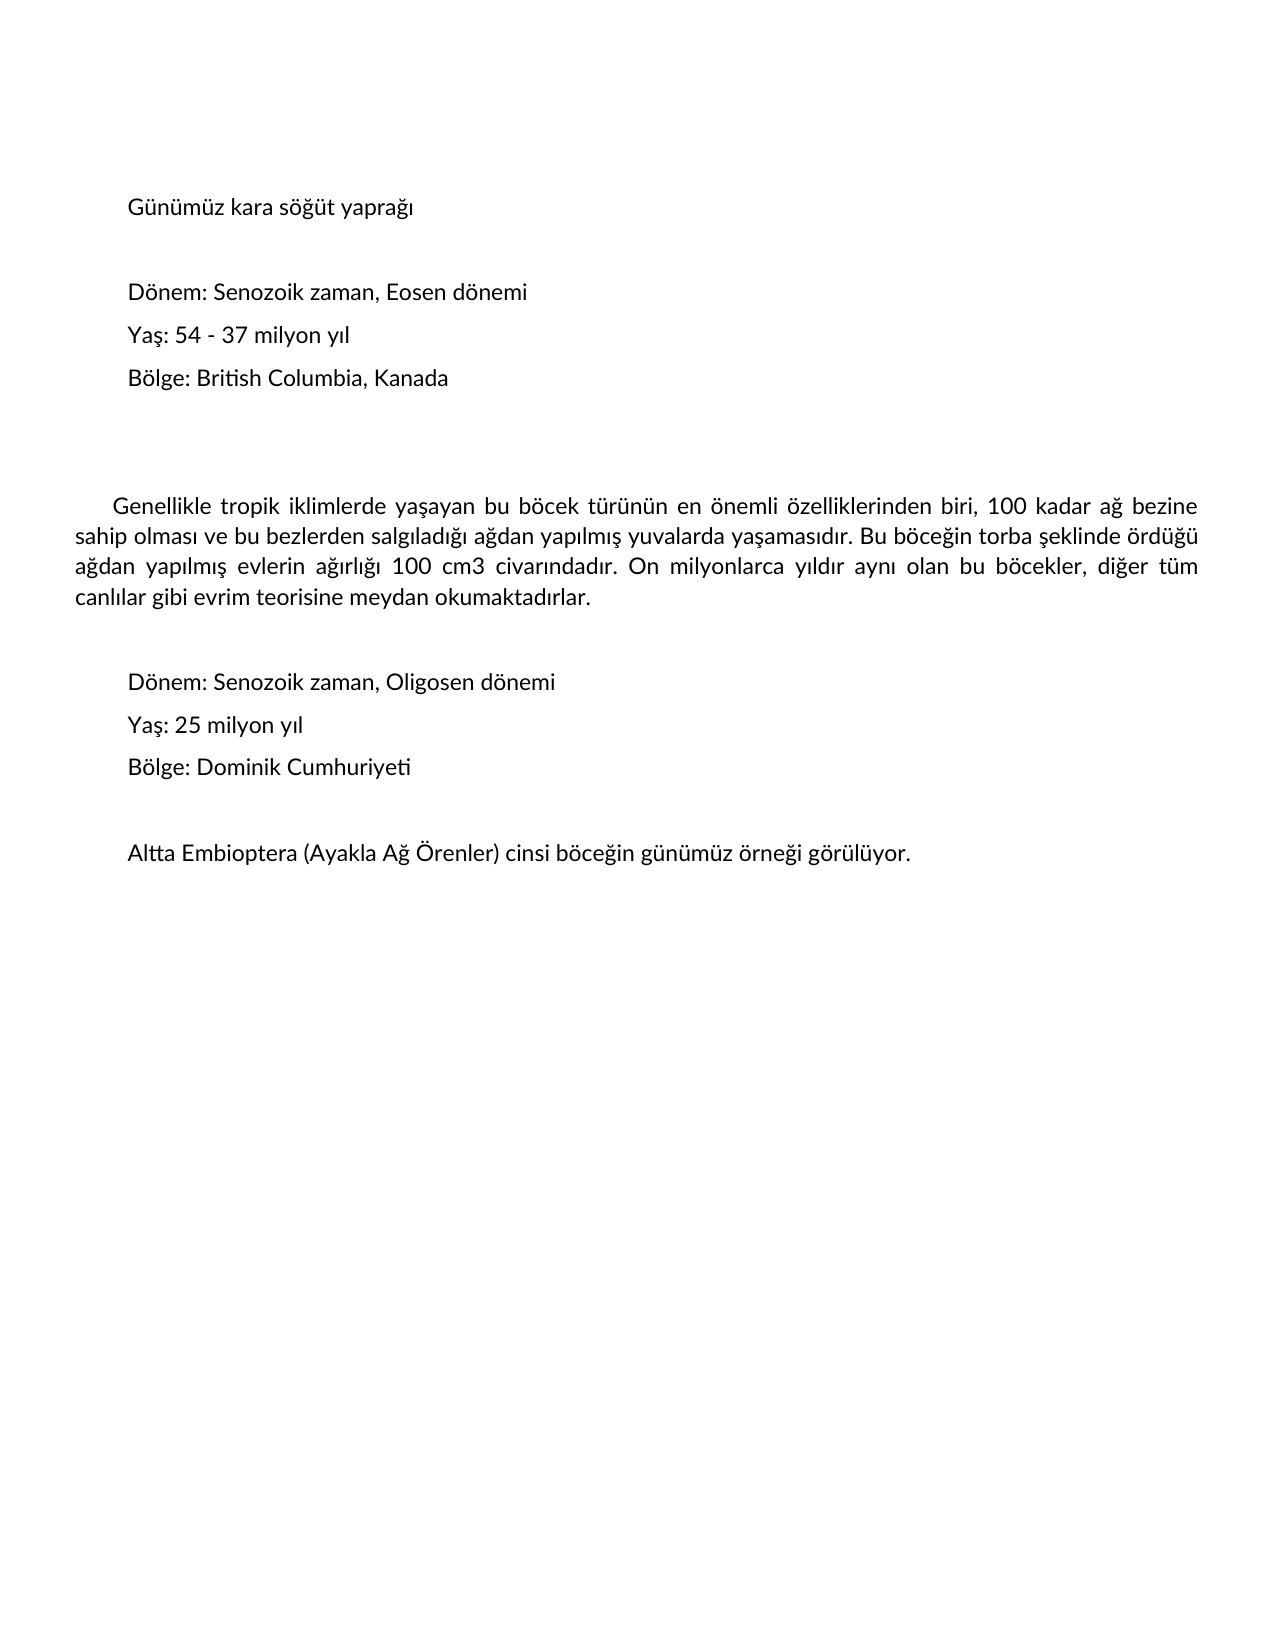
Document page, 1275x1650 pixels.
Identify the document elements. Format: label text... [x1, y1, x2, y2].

text Bölge: Dominik Cumhuriyeti [127, 753, 1177, 781]
text Dönem: Senozoik zaman, Eosen dönemi [127, 278, 1177, 306]
text Yaş: 25 milyon yıl [127, 710, 1177, 738]
text Altta Embioptera (Ayakla Ağ Örenler) cinsi böceğin günümüz örneği görülüyor. [127, 838, 1177, 866]
text Dönem: Senozoik zaman, Oligosen dönemi [127, 668, 1177, 695]
text Günümüz kara söğüt yaprağı [127, 193, 1177, 220]
text Genellikle tropik iklimlerde yaşayan bu böcek türünün en önemli özelliklerinden biri, 100 kadar ağ bezine sahip olması ve bu bezlerden salgıladığı ağdan yapılmış yuvalarda yaşamasıdır. Bu böceğin torba şeklinde ördüğü ağdan yapılmış evlerin ağırlığı 100 cm3 civarındadır. On milyonlarca yıldır aynı olan bu böcekler, diğer tüm canlılar gibi evrim teorisine meydan okumaktadırlar. [75, 492, 1200, 610]
text Yaş: 54 - 37 milyon yıl [127, 321, 1177, 348]
text Bölge: British Columbia, Kanada [127, 363, 1177, 391]
